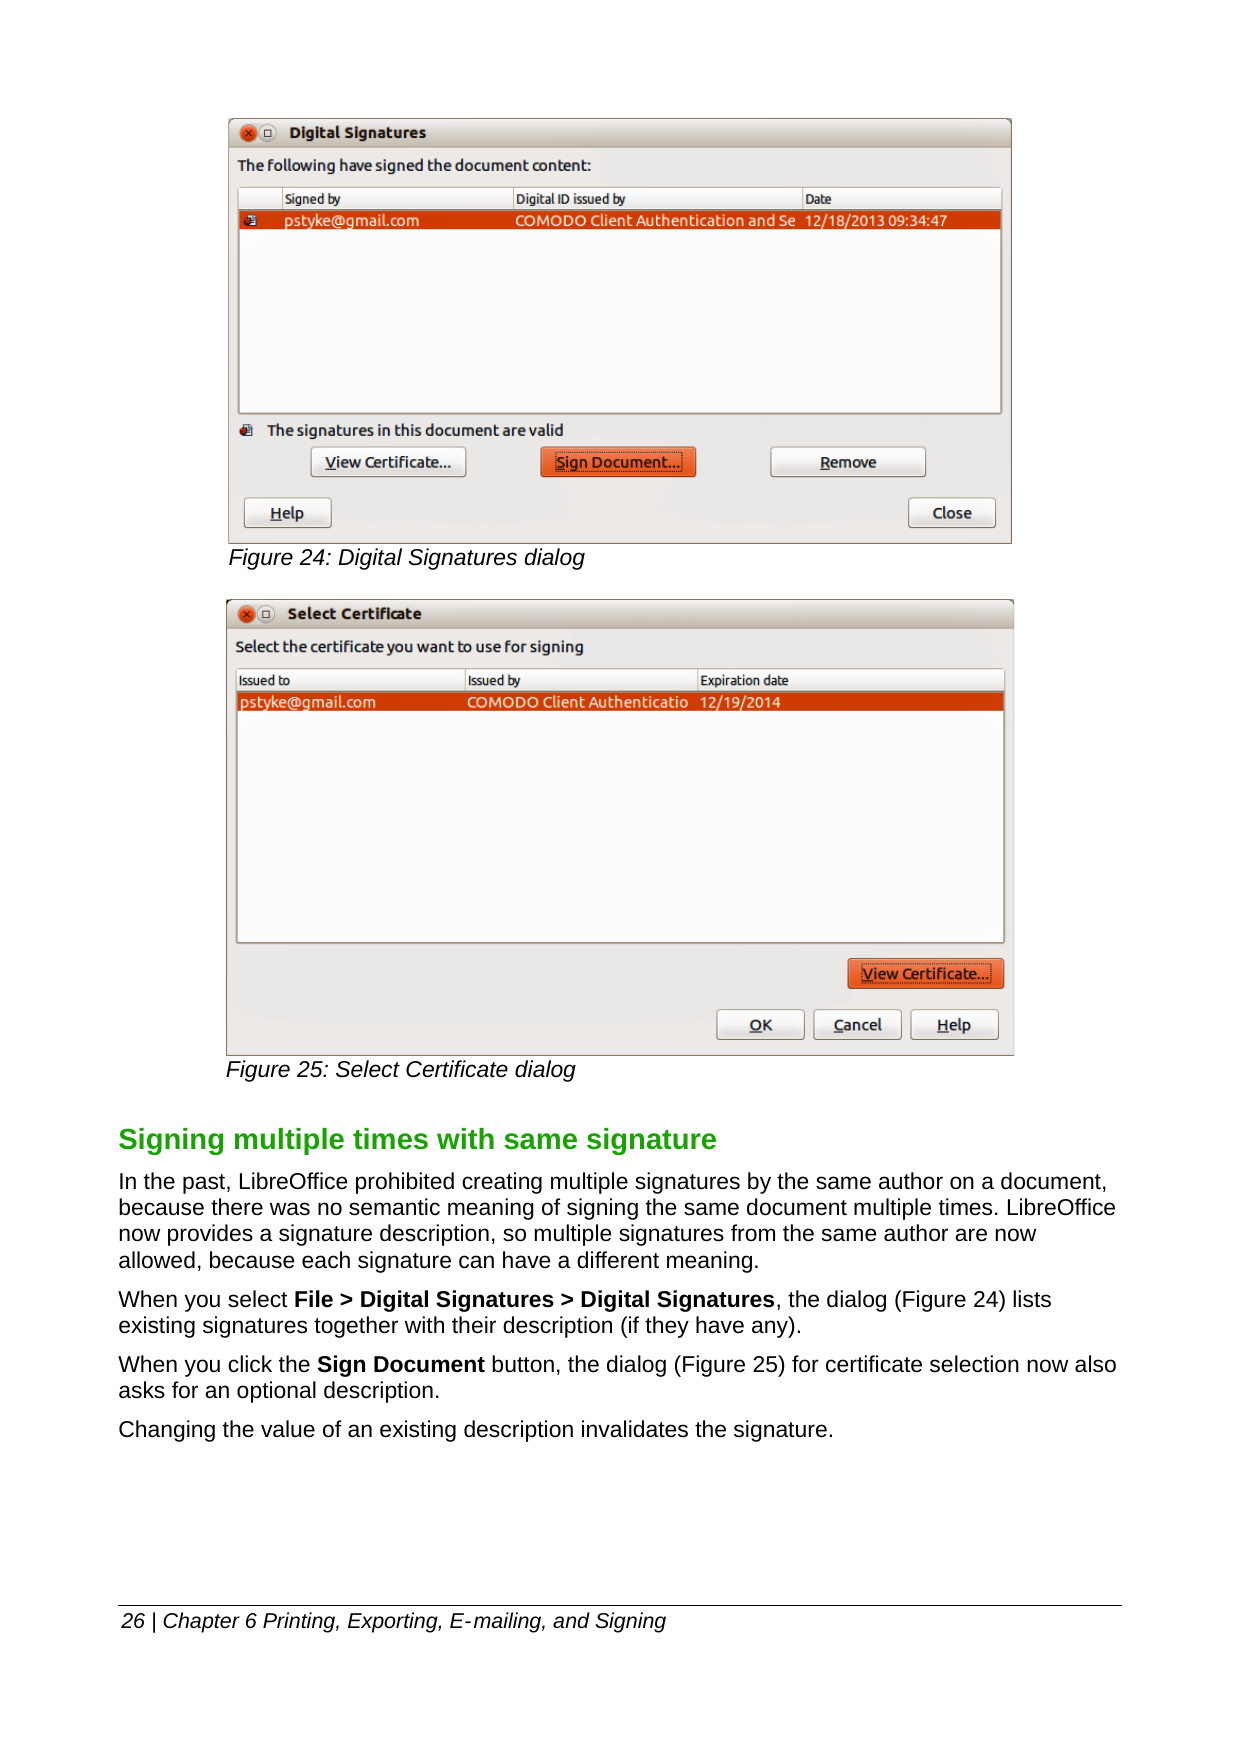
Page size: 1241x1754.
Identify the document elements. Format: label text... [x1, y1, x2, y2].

picture [228, 118, 1012, 544]
picture [226, 599, 1015, 1056]
text When you select File > Digital Signatures > Digital Signatures, the dialog (Figure 24) lists existing signatures together with their description (if they have any). [118, 1286, 1122, 1338]
text Changing the value of an existing description invalidates the signature. [118, 1416, 1122, 1442]
text Figure 25: Select Certificate dialog [226, 1056, 1015, 1082]
text Figure 24: Digital Signatures dialog [228, 544, 1012, 570]
text In the past, LibreOffice prohibited creating multiple signatures by the same author on a document, because there was no semantic meaning of signing the same document multiple times. LibreOffice now provides a signature description, so multiple signatures from the same author are now allowed, because each signature can have a different meaning. [118, 1168, 1122, 1273]
subtitle Signing multiple times with same signature [118, 1122, 1122, 1156]
text When you click the Sign Document button, the dialog (Figure 25) for certificate selection now also asks for an optional description. [118, 1351, 1122, 1403]
